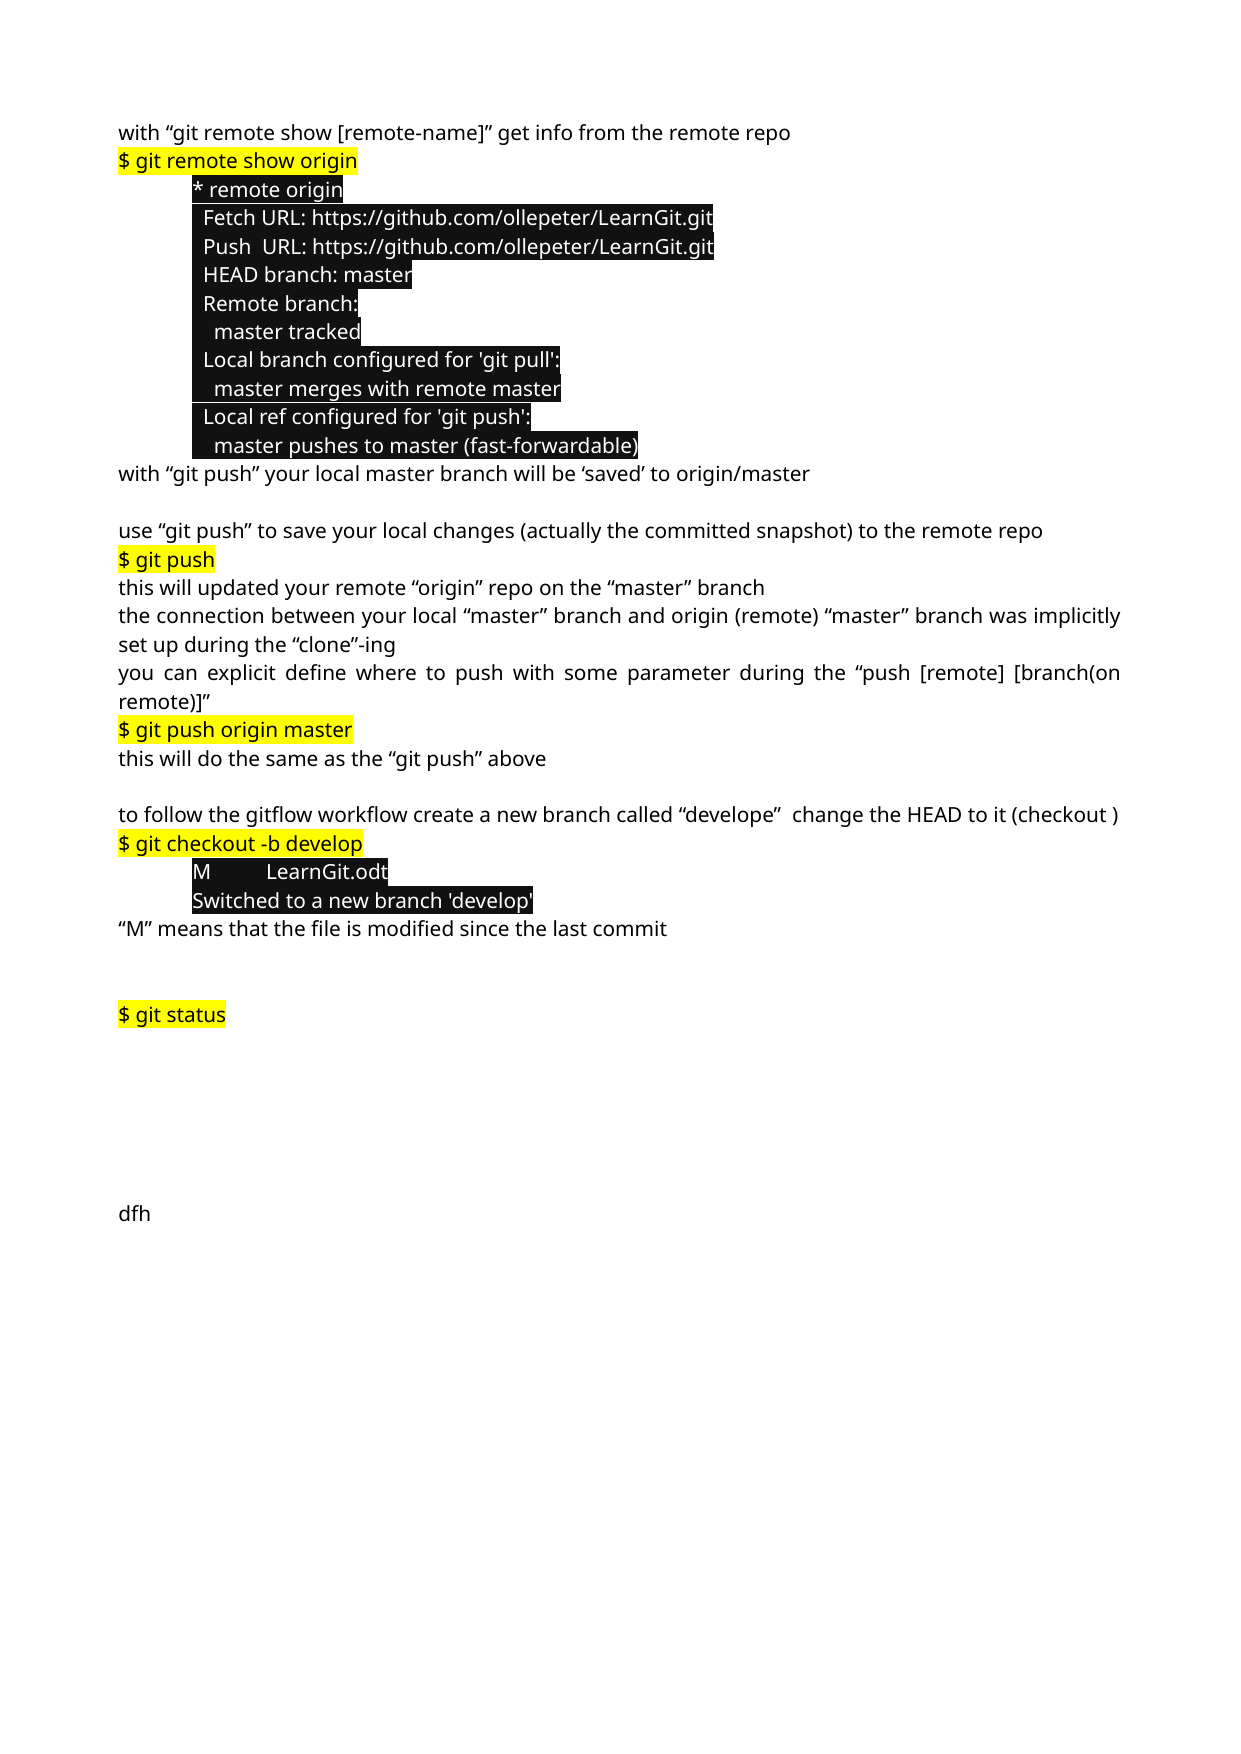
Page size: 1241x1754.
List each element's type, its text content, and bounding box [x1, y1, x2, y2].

text Switched to a new branch 'develop' [192, 886, 1122, 914]
text master pushes to master (fast-forwardable) [192, 431, 1122, 459]
text dfh [118, 1199, 1122, 1227]
text the connection between your local “master” branch and origin (remote) “master” branch was implicitly set up during the “clone”-ing [118, 602, 1122, 658]
text HEAD branch: master [192, 260, 1122, 289]
text $ git checkout -b develop [118, 829, 1122, 857]
text Local ref configured for 'git push': [192, 402, 1122, 431]
text $ git status [118, 1000, 1122, 1028]
text “M” means that the file is modified since the last commit [118, 914, 1122, 943]
text $ git remote show origin [118, 147, 1122, 175]
text Local branch configured for 'git pull': [192, 346, 1122, 374]
text Push URL: https://github.com/ollepeter/LearnGit.git [192, 232, 1122, 260]
text this will updated your remote “origin” repo on the “master” branch [118, 573, 1122, 602]
text with “git push” your local master branch will be ‘saved’ to origin/master [118, 459, 1122, 488]
text $ git push [118, 545, 1122, 573]
text master merges with remote master [192, 374, 1122, 402]
text to follow the gitflow workflow create a new branch called “develope” change the HEAD to it (checkout ) [118, 801, 1122, 829]
text use “git push” to save your local changes (actually the committed snapshot) to the remote repo [118, 516, 1122, 545]
text Remote branch: [192, 289, 1122, 317]
text M LearnGit.odt [192, 857, 1122, 886]
text with “git remote show [remote-name]” get info from the remote repo [118, 118, 1122, 147]
text master tracked [192, 317, 1122, 346]
text you can explicit define where to push with some parameter during the “push [remote] [branch(on remote)]” [118, 658, 1122, 715]
text Fetch URL: https://github.com/ollepeter/LearnGit.git [192, 203, 1122, 232]
text $ git push origin master [118, 715, 1122, 744]
text * remote origin [192, 175, 1122, 203]
text this will do the same as the “git push” above [118, 744, 1122, 772]
